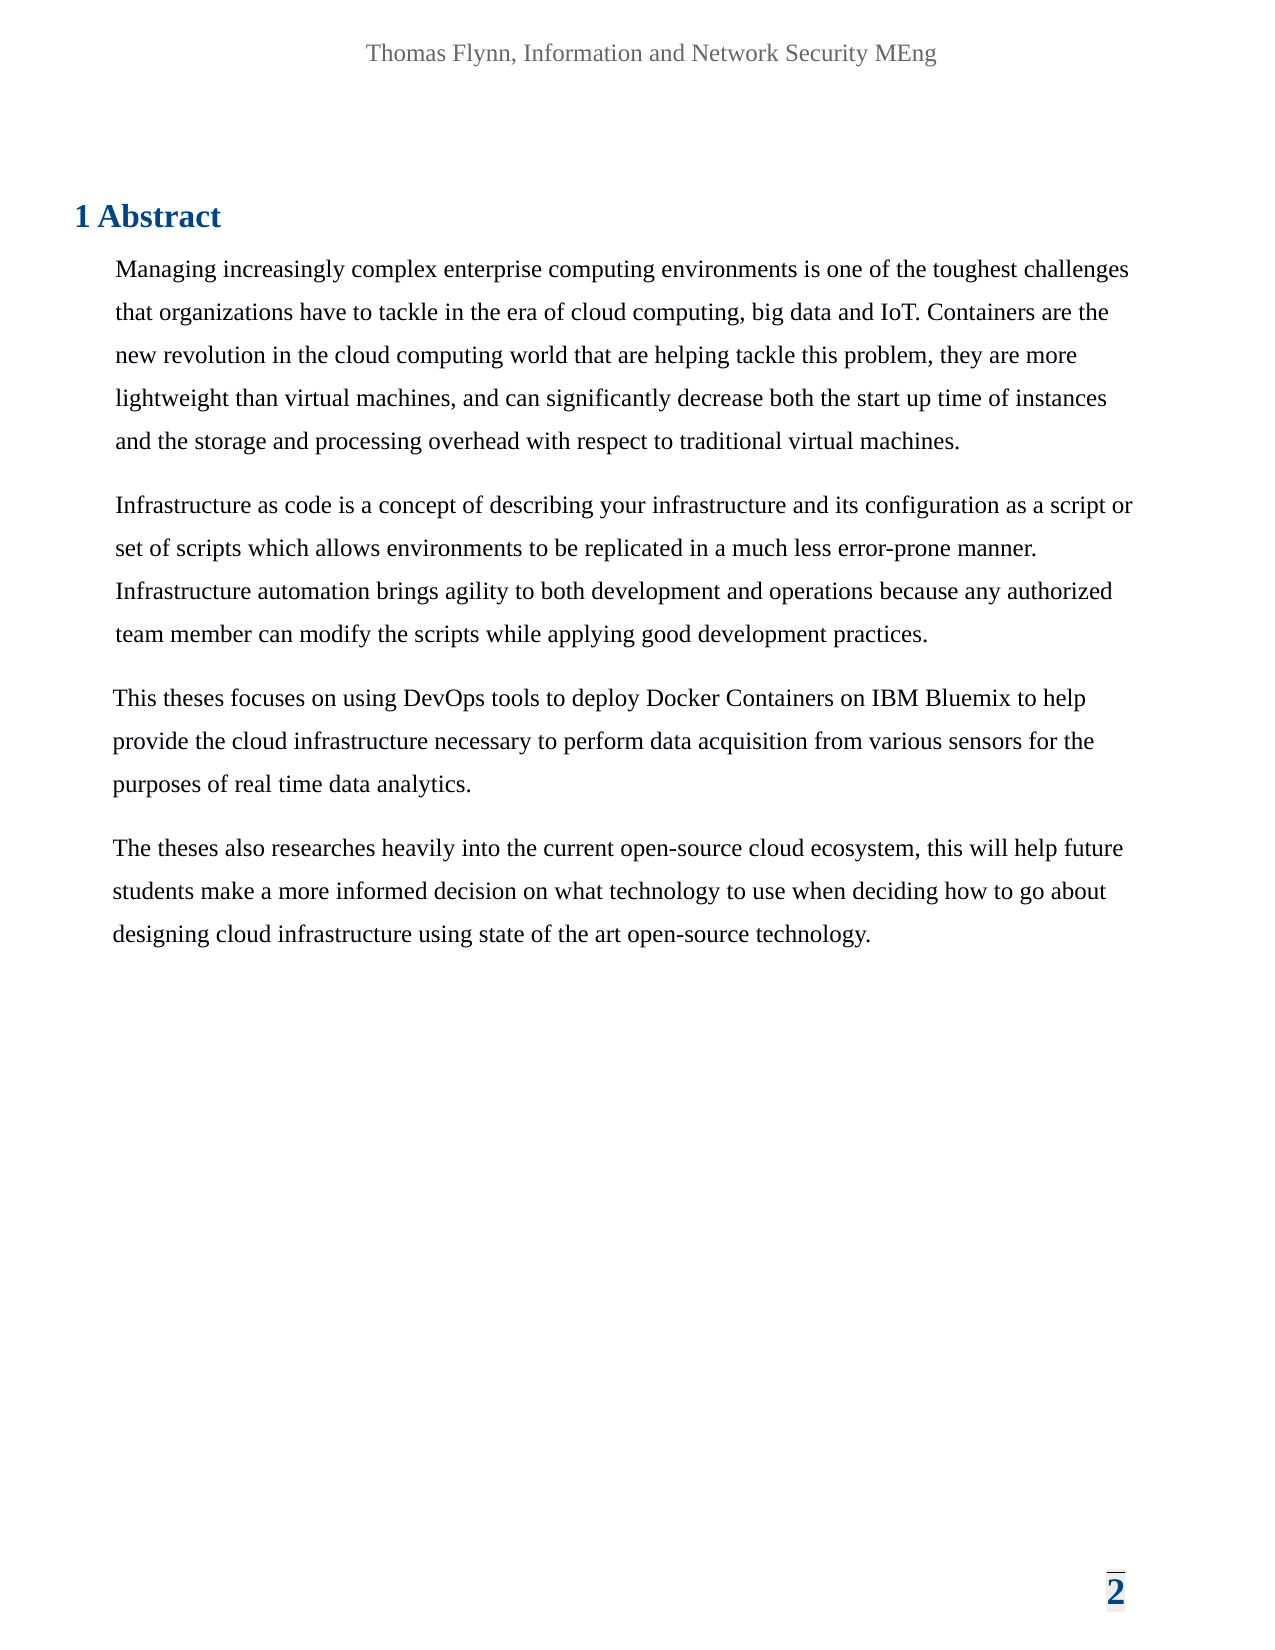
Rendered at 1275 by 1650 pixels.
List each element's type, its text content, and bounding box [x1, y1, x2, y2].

subtitle 1 Abstract [74, 196, 1125, 235]
text Infrastructure as code is a concept of describing your infrastructure and its configuration as a script or set of scripts which allows environments to be replicated in a much less error-prone manner. Infrastructure automation brings agility to both development and operations because any authorized team member can modify the scripts while applying good development practices. [115, 490, 1149, 648]
text Managing increasingly complex enterprise computing environments is one of the toughest challenges that organizations have to tackle in the era of cloud computing, big data and IoT. Containers are the new revolution in the cloud computing world that are helping tackle this problem, they are more lightweight than virtual machines, and can significantly decrease both the start up time of instances and the storage and processing overhead with respect to traditional virtual machines. [115, 254, 1149, 455]
text The theses also researches heavily into the current open-source cloud ecosystem, this will help future students make a more informed decision on what technology to use when deciding how to go about designing cloud infrastructure using state of the art open-source technology. [112, 833, 1125, 948]
text This theses focuses on using DevOps tools to deploy Docker Containers on IBM Bluemix to help provide the cloud infrastructure necessary to perform data acquisition from various sensors for the purposes of real time data analytics. [112, 683, 1125, 798]
